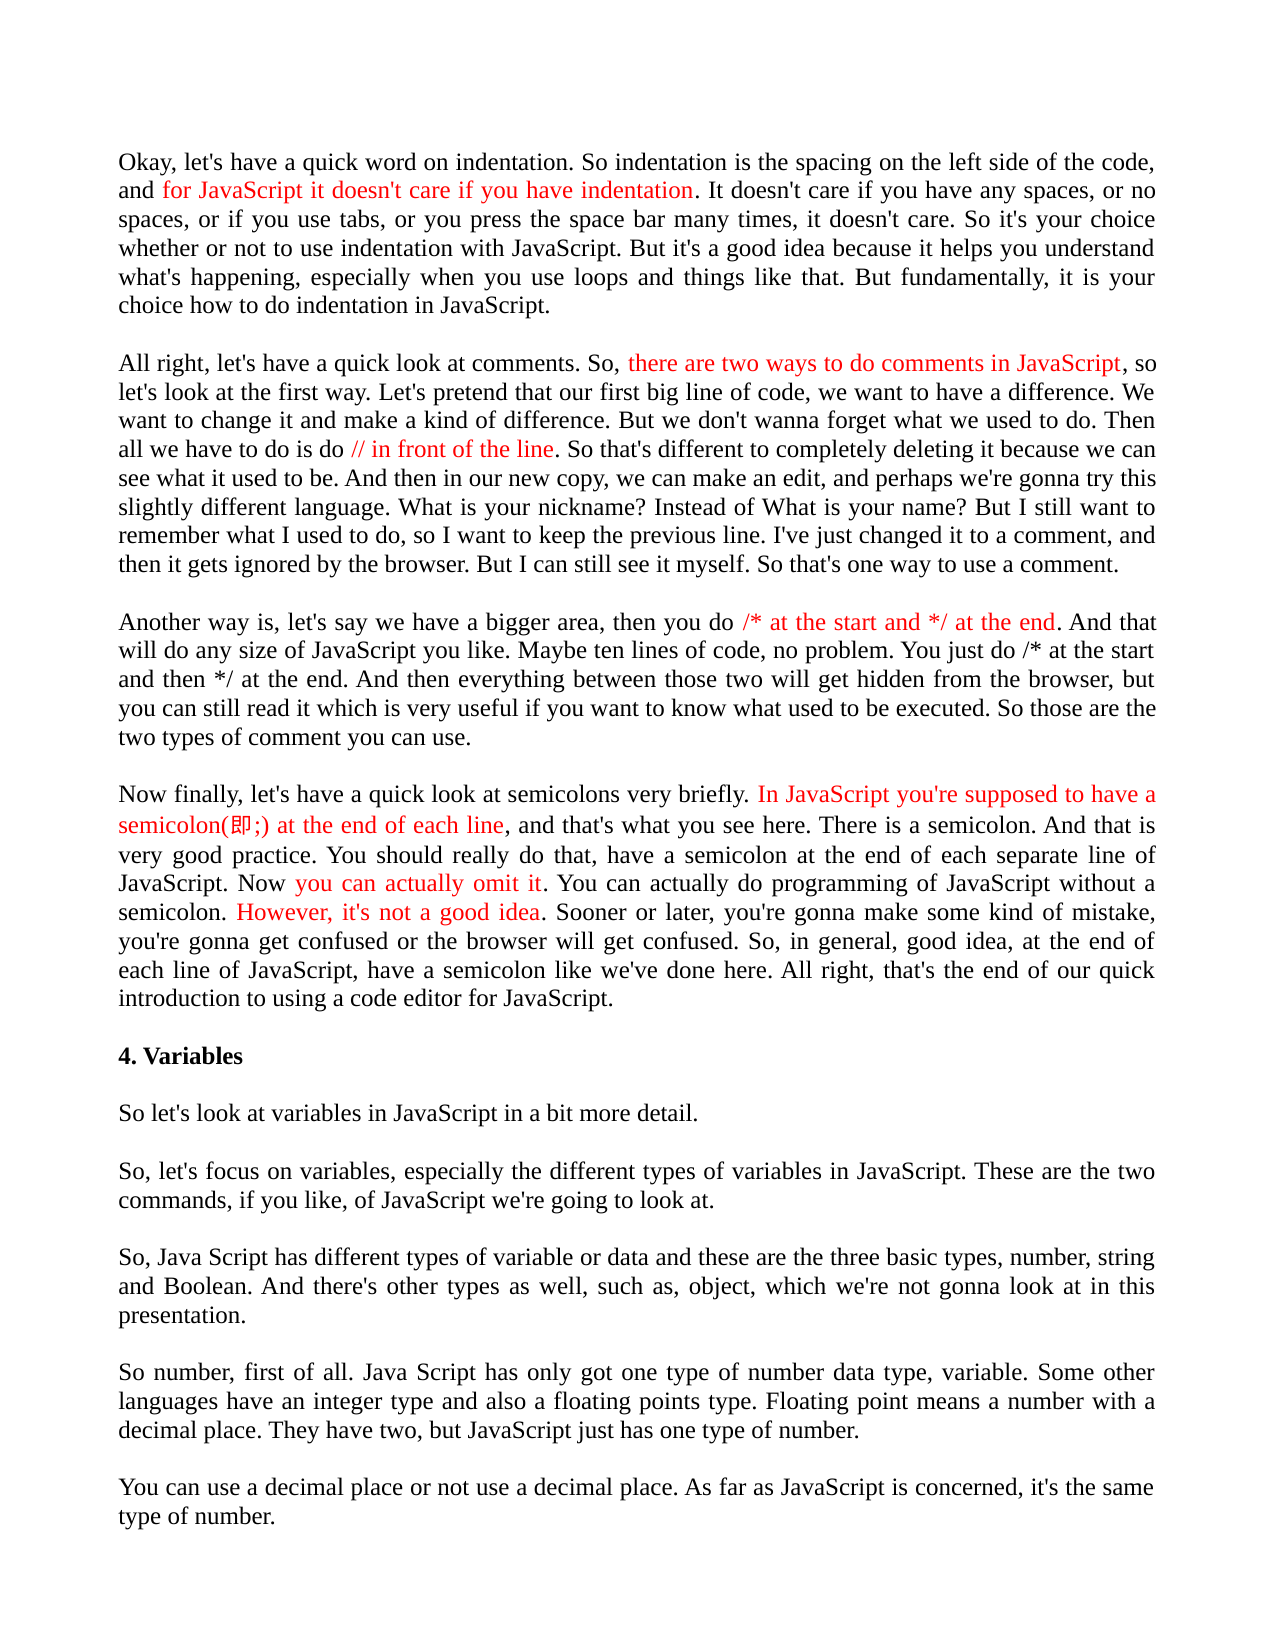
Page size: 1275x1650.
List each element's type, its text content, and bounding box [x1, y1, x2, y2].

text So, Java Script has different types of variable or data and these are the three basic types, number, string and Boolean. And there's other types as well, such as, object, which we're not gonna look at in this presentation. [118, 1242, 1157, 1328]
text So let's look at variables in JavaScript in a bit more detail. [118, 1098, 1157, 1127]
text Now finally, let's have a quick look at semicolons very briefly. In JavaScript you're supposed to have a semicolon(即;) at the end of each line, and that's what you see here. There is a semicolon. And that is very good practice. You should really do that, have a semicolon at the end of each separate line of JavaScript. Now you can actually omit it. You can actually do programming of JavaScript without a semicolon. However, it's not a good idea. Sooner or later, you're gonna make some kind of mistake, you're gonna get confused or the browser will get confused. So, in general, good idea, at the end of each line of JavaScript, have a semicolon like we've done here. All right, that's the end of our quick introduction to using a code editor for JavaScript. [118, 779, 1157, 1012]
text Another way is, let's say we have a bigger area, then you do /* at the start and */ at the end. And that will do any size of JavaScript you like. Maybe ten lines of code, no problem. You just do /* at the start and then */ at the end. And then everything between those two will get hidden from the browser, but you can still read it which is very useful if you want to know what used to be executed. So those are the two types of comment you can use. [118, 607, 1157, 751]
text Okay, let's have a quick word on indentation. So indentation is the spacing on the left side of the code, and for JavaScript it doesn't care if you have indentation. It doesn't care if you have any spaces, or no spaces, or if you use tabs, or you press the space bar many times, it doesn't care. So it's your choice whether or not to use indentation with JavaScript. But it's a good idea because it helps you understand what's happening, especially when you use loops and things like that. But fundamentally, it is your choice how to do indentation in JavaScript. [118, 147, 1157, 319]
text So, let's focus on variables, especially the different types of variables in JavaScript. These are the two commands, if you like, of JavaScript we're going to look at. [118, 1156, 1157, 1213]
text So number, first of all. Java Script has only got one type of number data type, variable. Some other languages have an integer type and also a floating points type. Floating point means a number with a decimal place. They have two, but JavaScript just has one type of number. [118, 1357, 1157, 1443]
text 4. Variables [118, 1041, 1157, 1070]
text All right, let's have a quick look at comments. So, there are two ways to do comments in JavaScript, so let's look at the first way. Let's pretend that our first big line of code, we want to have a difference. We want to change it and make a kind of difference. But we don't wanna forget what we used to do. Then all we have to do is do // in front of the line. So that's different to completely deleting it because we can see what it used to be. And then in our new copy, we can make an edit, and perhaps we're gonna try this slightly different language. What is your nickname? Instead of What is your name? But I still want to remember what I used to do, so I want to keep the previous line. I've just changed it to a comment, and then it gets ignored by the browser. But I can still see it myself. So that's one way to use a comment. [118, 348, 1157, 578]
text You can use a decimal place or not use a decimal place. As far as JavaScript is concerned, it's the same type of number. [118, 1472, 1157, 1530]
